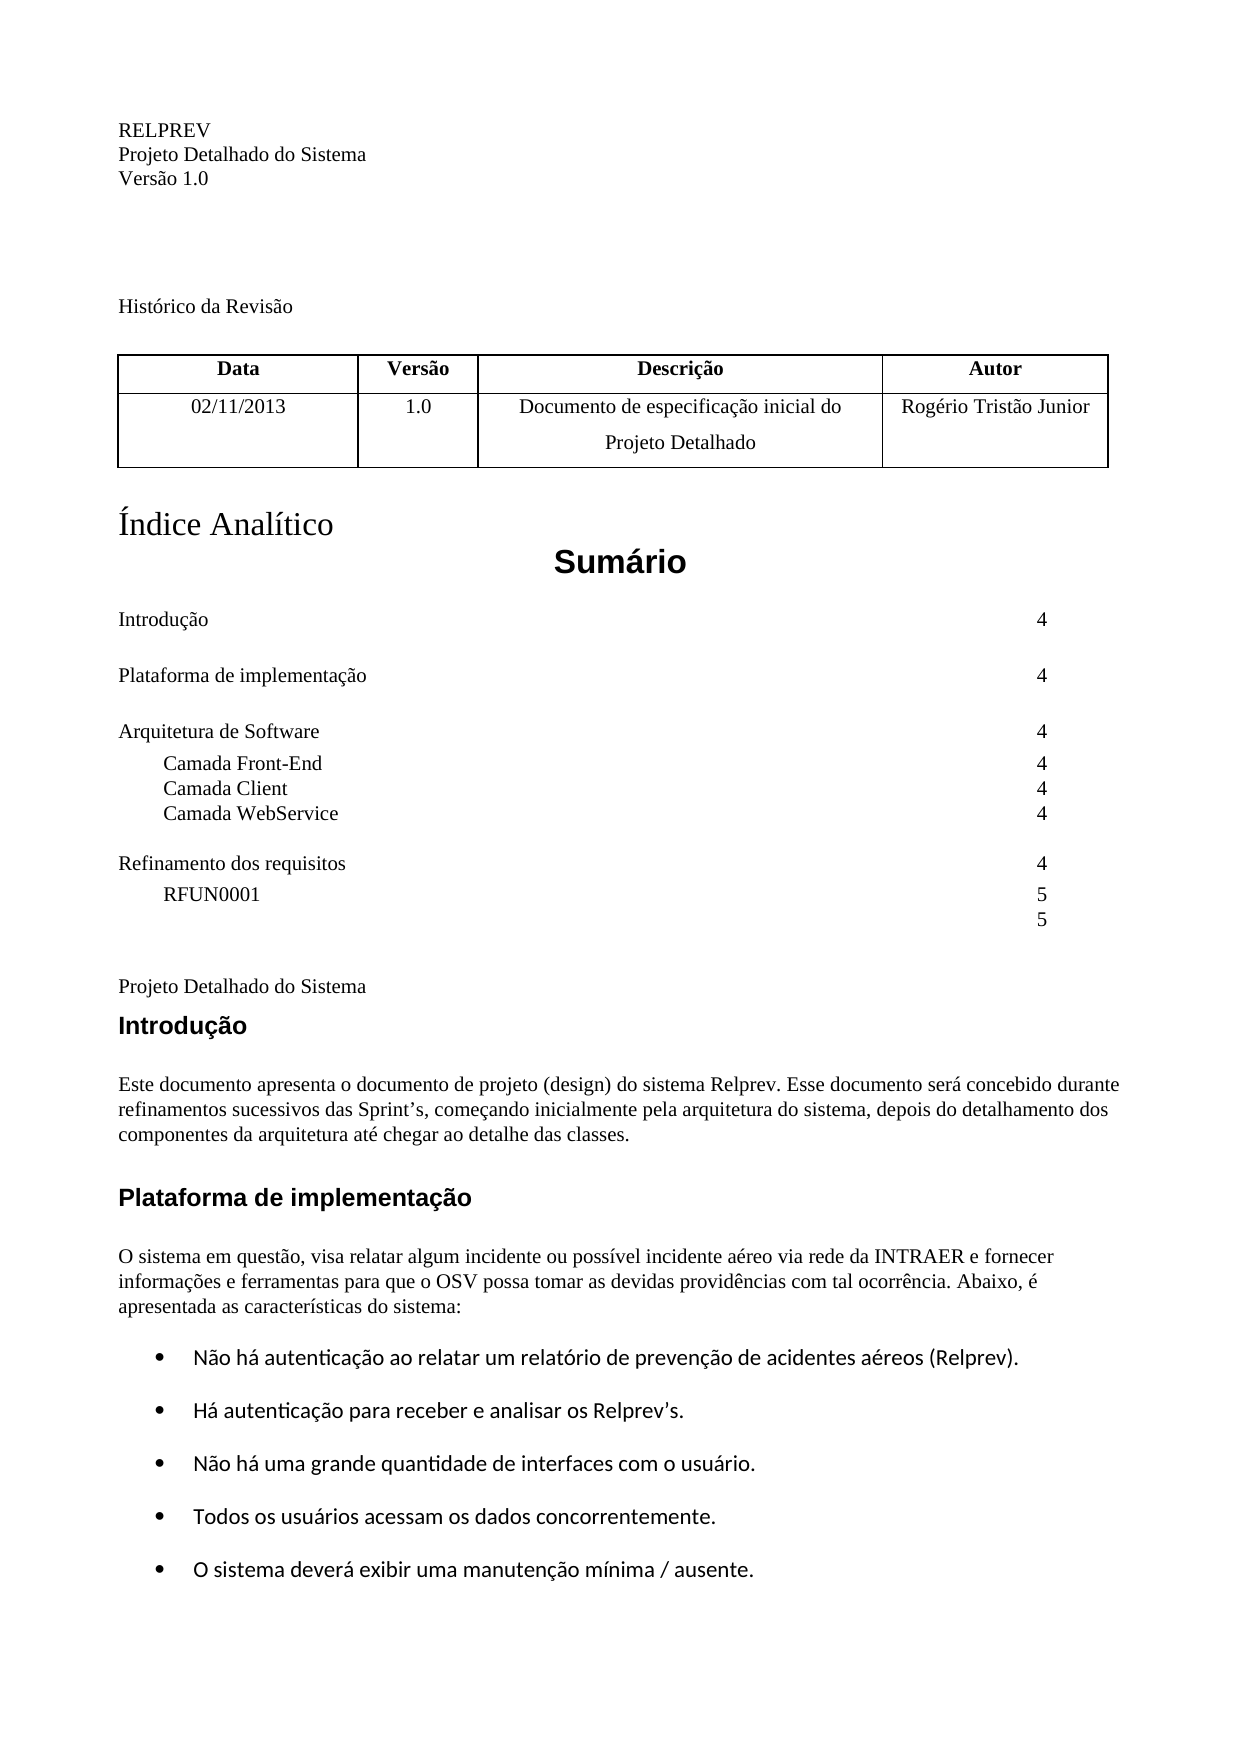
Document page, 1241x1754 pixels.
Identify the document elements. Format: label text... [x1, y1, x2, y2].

subtitle Introdução [118, 1011, 1122, 1039]
list O sistema deverá exibir uma manutenção mínima / ausente. [156, 1555, 1122, 1583]
table_header Data [119, 356, 357, 392]
list Todos os usuários acessam os dados concorrentemente. [156, 1502, 1122, 1530]
text Camada WebService 4 [163, 800, 1047, 825]
text RELPREV [118, 118, 1122, 142]
text Plataforma de implementação 4 [118, 662, 1047, 687]
table_header Autor [883, 356, 1107, 392]
text Projeto Detalhado do Sistema [118, 974, 1122, 998]
text Camada Client 4 [163, 775, 1047, 800]
list Há autenticação para receber e analisar os Relprev’s. [156, 1396, 1122, 1424]
table_header Descrição [479, 356, 882, 392]
text Histórico da Revisão [118, 294, 1122, 318]
text Camada Front-End 4 [163, 750, 1047, 775]
text Arquitetura de Software 4 [118, 718, 1047, 743]
subtitle Plataforma de implementação [118, 1183, 1122, 1212]
text Introdução 4 [118, 606, 1047, 631]
table_header Versão [359, 356, 477, 392]
table_cell 1.0 [359, 394, 477, 467]
table_cell Rogério Tristão Junior [883, 394, 1107, 467]
table_cell Documento de especificação inicial do Projeto Detalhado [479, 394, 882, 467]
list Não há uma grande quantidade de interfaces com o usuário. [156, 1449, 1122, 1477]
table_cell 02/11/2013 [119, 394, 357, 467]
text Versão 1.0 [118, 166, 1122, 190]
subtitle Sumário [118, 543, 1122, 581]
text Este documento apresenta o documento de projeto (design) do sistema Relprev. Esse documento será concebido durante refinamentos sucessivos das Sprint’s, começando inicialmente pela arquitetura do sistema, depois do detalhamento dos componentes da arquitetura até chegar ao detalhe das classes. [118, 1071, 1122, 1146]
text Refinamento dos requisitos 4 [118, 850, 1047, 875]
text Índice Analítico [118, 504, 1122, 543]
text Projeto Detalhado do Sistema [118, 142, 1122, 166]
text 5 [163, 906, 1047, 931]
text RFUN0001 5 [163, 881, 1047, 906]
text O sistema em questão, visa relatar algum incidente ou possível incidente aéreo via rede da INTRAER e fornecer informações e ferramentas para que o OSV possa tomar as devidas providências com tal ocorrência. Abaixo, é apresentada as características do sistema: [118, 1243, 1122, 1318]
list Não há autenticação ao relatar um relatório de prevenção de acidentes aéreos (Relprev). [156, 1343, 1122, 1371]
